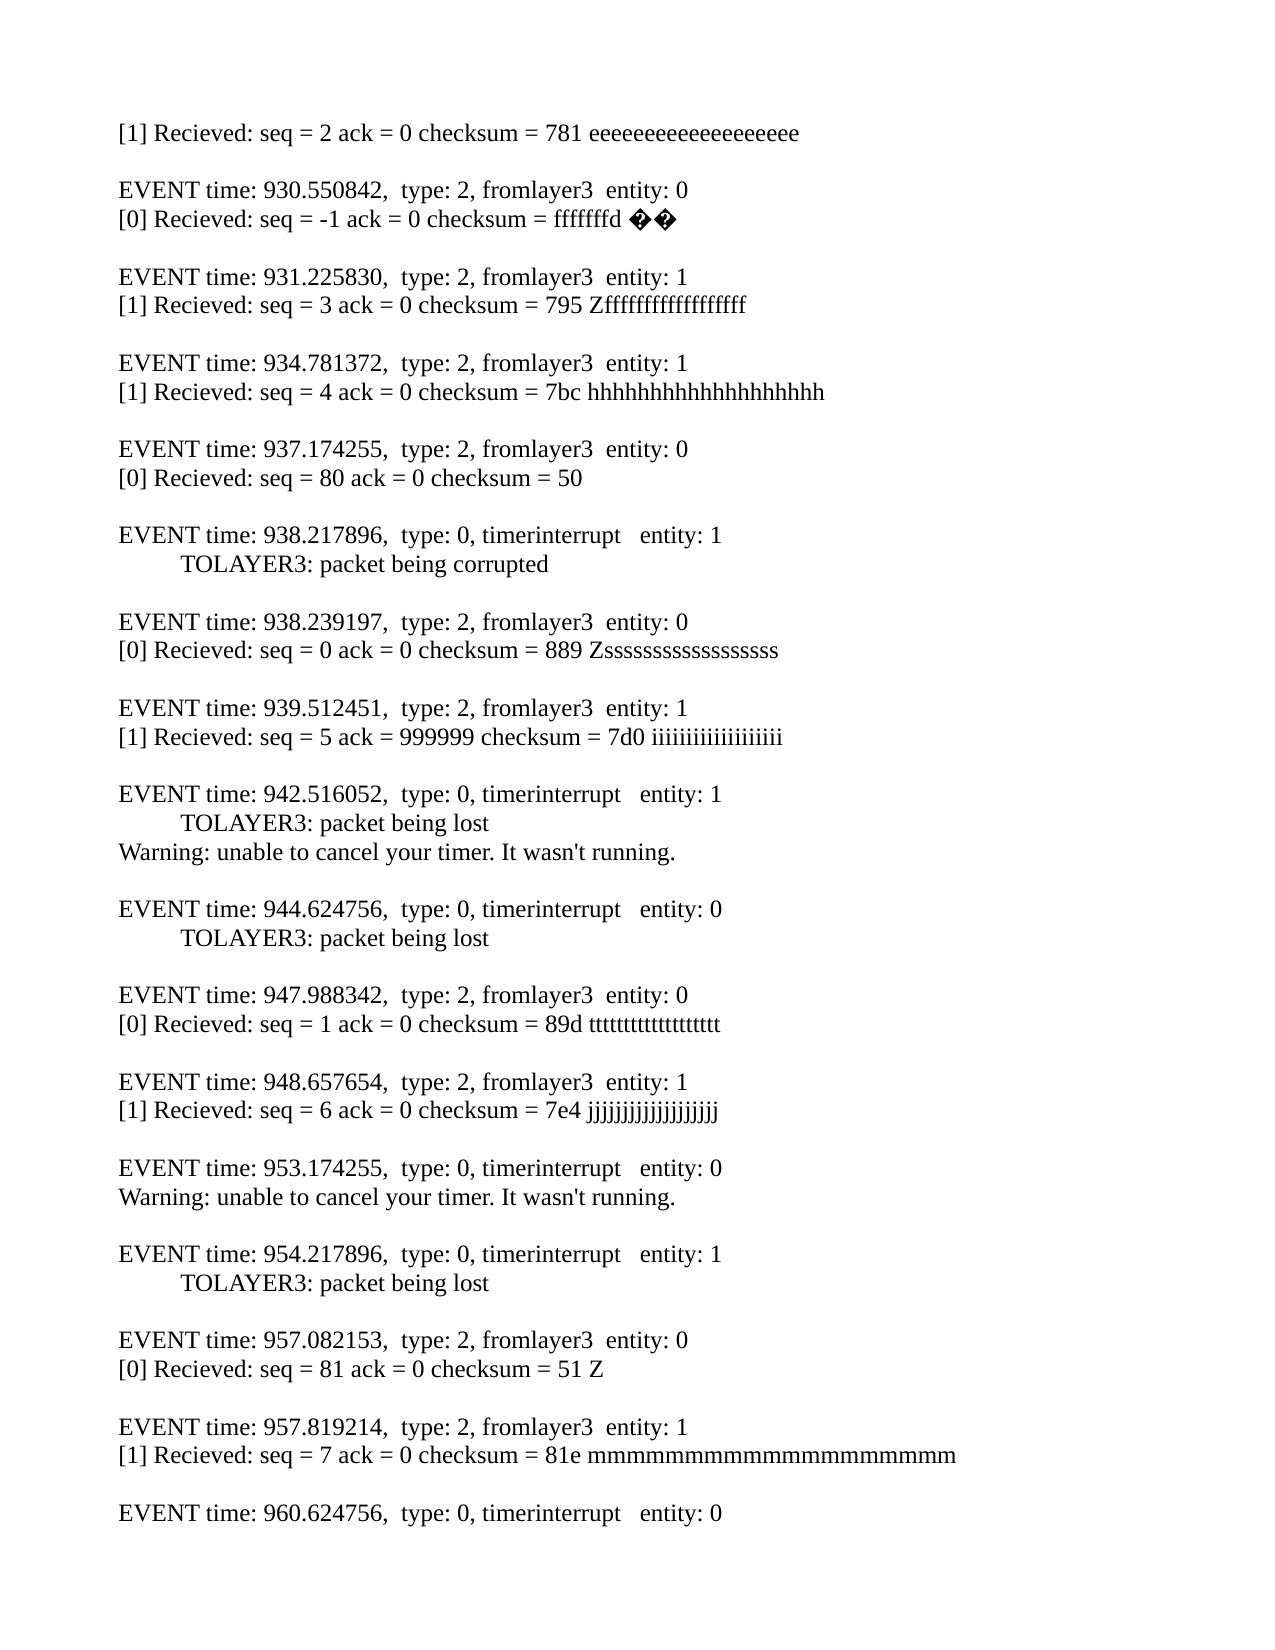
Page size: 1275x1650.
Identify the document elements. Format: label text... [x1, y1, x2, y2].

text EVENT time: 931.225830, type: 2, fromlayer3 entity: 1 [118, 262, 1157, 291]
text EVENT time: 939.512451, type: 2, fromlayer3 entity: 1 [118, 693, 1157, 722]
text TOLAYER3: packet being lost [118, 923, 1157, 952]
text Warning: unable to cancel your timer. It wasn't running. [118, 1182, 1157, 1211]
text EVENT time: 934.781372, type: 2, fromlayer3 entity: 1 [118, 348, 1157, 377]
text EVENT time: 957.819214, type: 2, fromlayer3 entity: 1 [118, 1412, 1157, 1441]
text TOLAYER3: packet being corrupted [118, 549, 1157, 578]
text TOLAYER3: packet being lost [118, 808, 1157, 837]
text TOLAYER3: packet being lost [118, 1268, 1157, 1297]
text EVENT time: 938.239197, type: 2, fromlayer3 entity: 0 [118, 607, 1157, 636]
text EVENT time: 938.217896, type: 0, timerinterrupt entity: 1 [118, 521, 1157, 549]
text [1] Recieved: seq = 4 ack = 0 checksum = 7bc hhhhhhhhhhhhhhhhhhh [118, 377, 1157, 406]
text [1] Recieved: seq = 6 ack = 0 checksum = 7e4 jjjjjjjjjjjjjjjjjjj [118, 1096, 1157, 1124]
text EVENT time: 960.624756, type: 0, timerinterrupt entity: 0 [118, 1498, 1157, 1527]
text [0] Recieved: seq = -1 ack = 0 checksum = fffffffd �� [118, 204, 1157, 233]
text [1] Recieved: seq = 5 ack = 999999 checksum = 7d0 iiiiiiiiiiiiiiiiiii [118, 722, 1157, 751]
text Warning: unable to cancel your timer. It wasn't running. [118, 837, 1157, 866]
text [0] Recieved: seq = 1 ack = 0 checksum = 89d ttttttttttttttttttt [118, 1009, 1157, 1038]
text EVENT time: 954.217896, type: 0, timerinterrupt entity: 1 [118, 1239, 1157, 1268]
text EVENT time: 930.550842, type: 2, fromlayer3 entity: 0 [118, 176, 1157, 204]
text [0] Recieved: seq = 80 ack = 0 checksum = 50 [118, 463, 1157, 492]
text [1] Recieved: seq = 3 ack = 0 checksum = 795 Zffffffffffffffffff [118, 291, 1157, 319]
text EVENT time: 937.174255, type: 2, fromlayer3 entity: 0 [118, 434, 1157, 463]
text [0] Recieved: seq = 81 ack = 0 checksum = 51 Z [118, 1354, 1157, 1383]
text EVENT time: 947.988342, type: 2, fromlayer3 entity: 0 [118, 981, 1157, 1009]
text [0] Recieved: seq = 0 ack = 0 checksum = 889 Zssssssssssssssssss [118, 636, 1157, 664]
text EVENT time: 953.174255, type: 0, timerinterrupt entity: 0 [118, 1153, 1157, 1182]
text EVENT time: 957.082153, type: 2, fromlayer3 entity: 0 [118, 1326, 1157, 1354]
text [1] Recieved: seq = 2 ack = 0 checksum = 781 eeeeeeeeeeeeeeeeeee [118, 118, 1157, 147]
text EVENT time: 944.624756, type: 0, timerinterrupt entity: 0 [118, 894, 1157, 923]
text EVENT time: 948.657654, type: 2, fromlayer3 entity: 1 [118, 1067, 1157, 1096]
text EVENT time: 942.516052, type: 0, timerinterrupt entity: 1 [118, 779, 1157, 808]
text [1] Recieved: seq = 7 ack = 0 checksum = 81e mmmmmmmmmmmmmmmmmmm [118, 1441, 1157, 1469]
